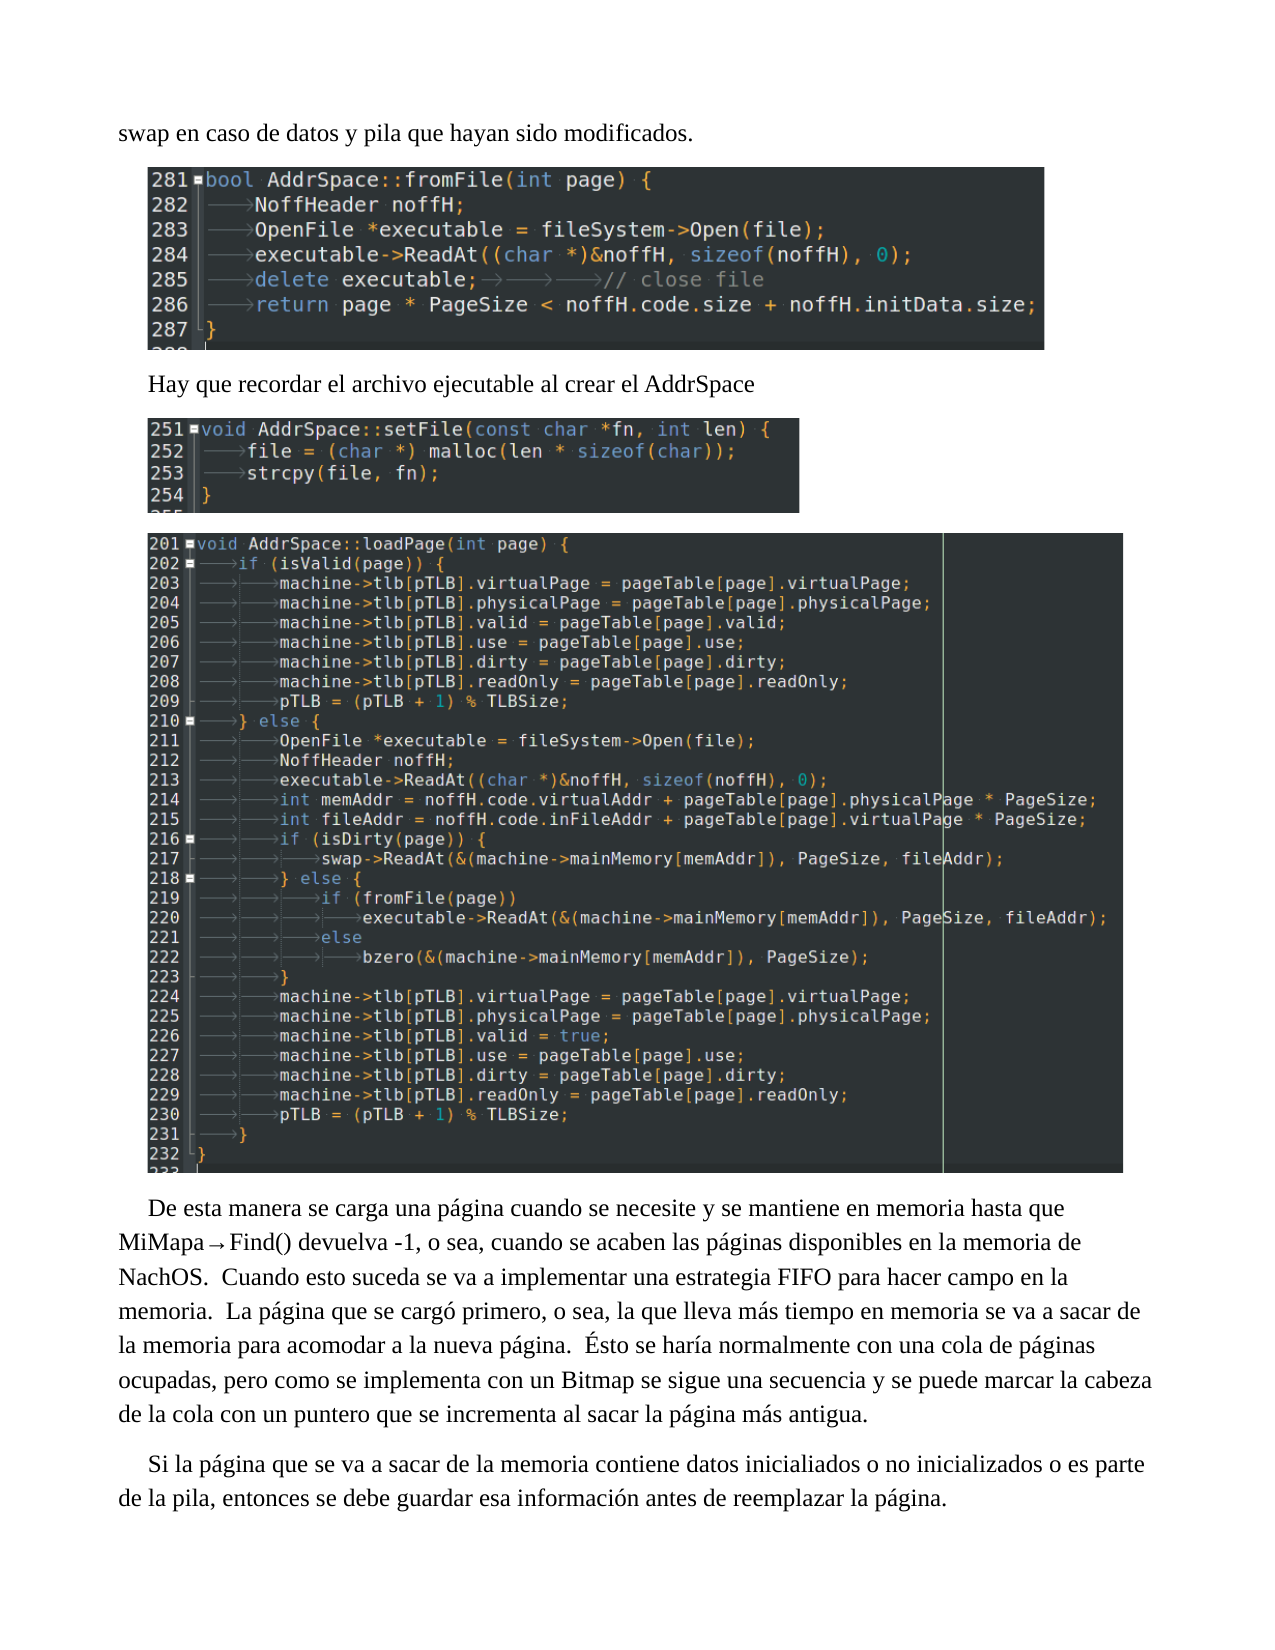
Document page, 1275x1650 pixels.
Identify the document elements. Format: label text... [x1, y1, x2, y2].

picture [147, 418, 800, 513]
text Si la página que se va a sacar de la memoria contiene datos inicialiados o no inicializados o es parte de la pila, entonces se debe guardar esa información antes de reemplazar la página. [118, 1449, 1157, 1512]
text swap en caso de datos y pila que hayan sido modificados. [118, 118, 1157, 147]
text De esta manera se carga una página cuando se necesite y se mantiene en memoria hasta que MiMapa→Find() devuelva -1, o sea, cuando se acaben las páginas disponibles en la memoria de NachOS. Cuando esto suceda se va a implementar una estrategia FIFO para hacer campo en la memoria. La página que se cargó primero, o sea, la que lleva más tiempo en memoria se va a sacar de la memoria para acomodar a la nueva página. Ésto se haría normalmente con una cola de páginas ocupadas, pero como se implementa con un Bitmap se sigue una secuencia y se puede marcar la cabeza de la cola con un puntero que se incrementa al sacar la página más antigua. [118, 1193, 1157, 1428]
text Hay que recordar el archivo ejecutable al crear el AddrSpace [118, 369, 1157, 398]
picture [147, 167, 1045, 350]
picture [147, 533, 1124, 1173]
